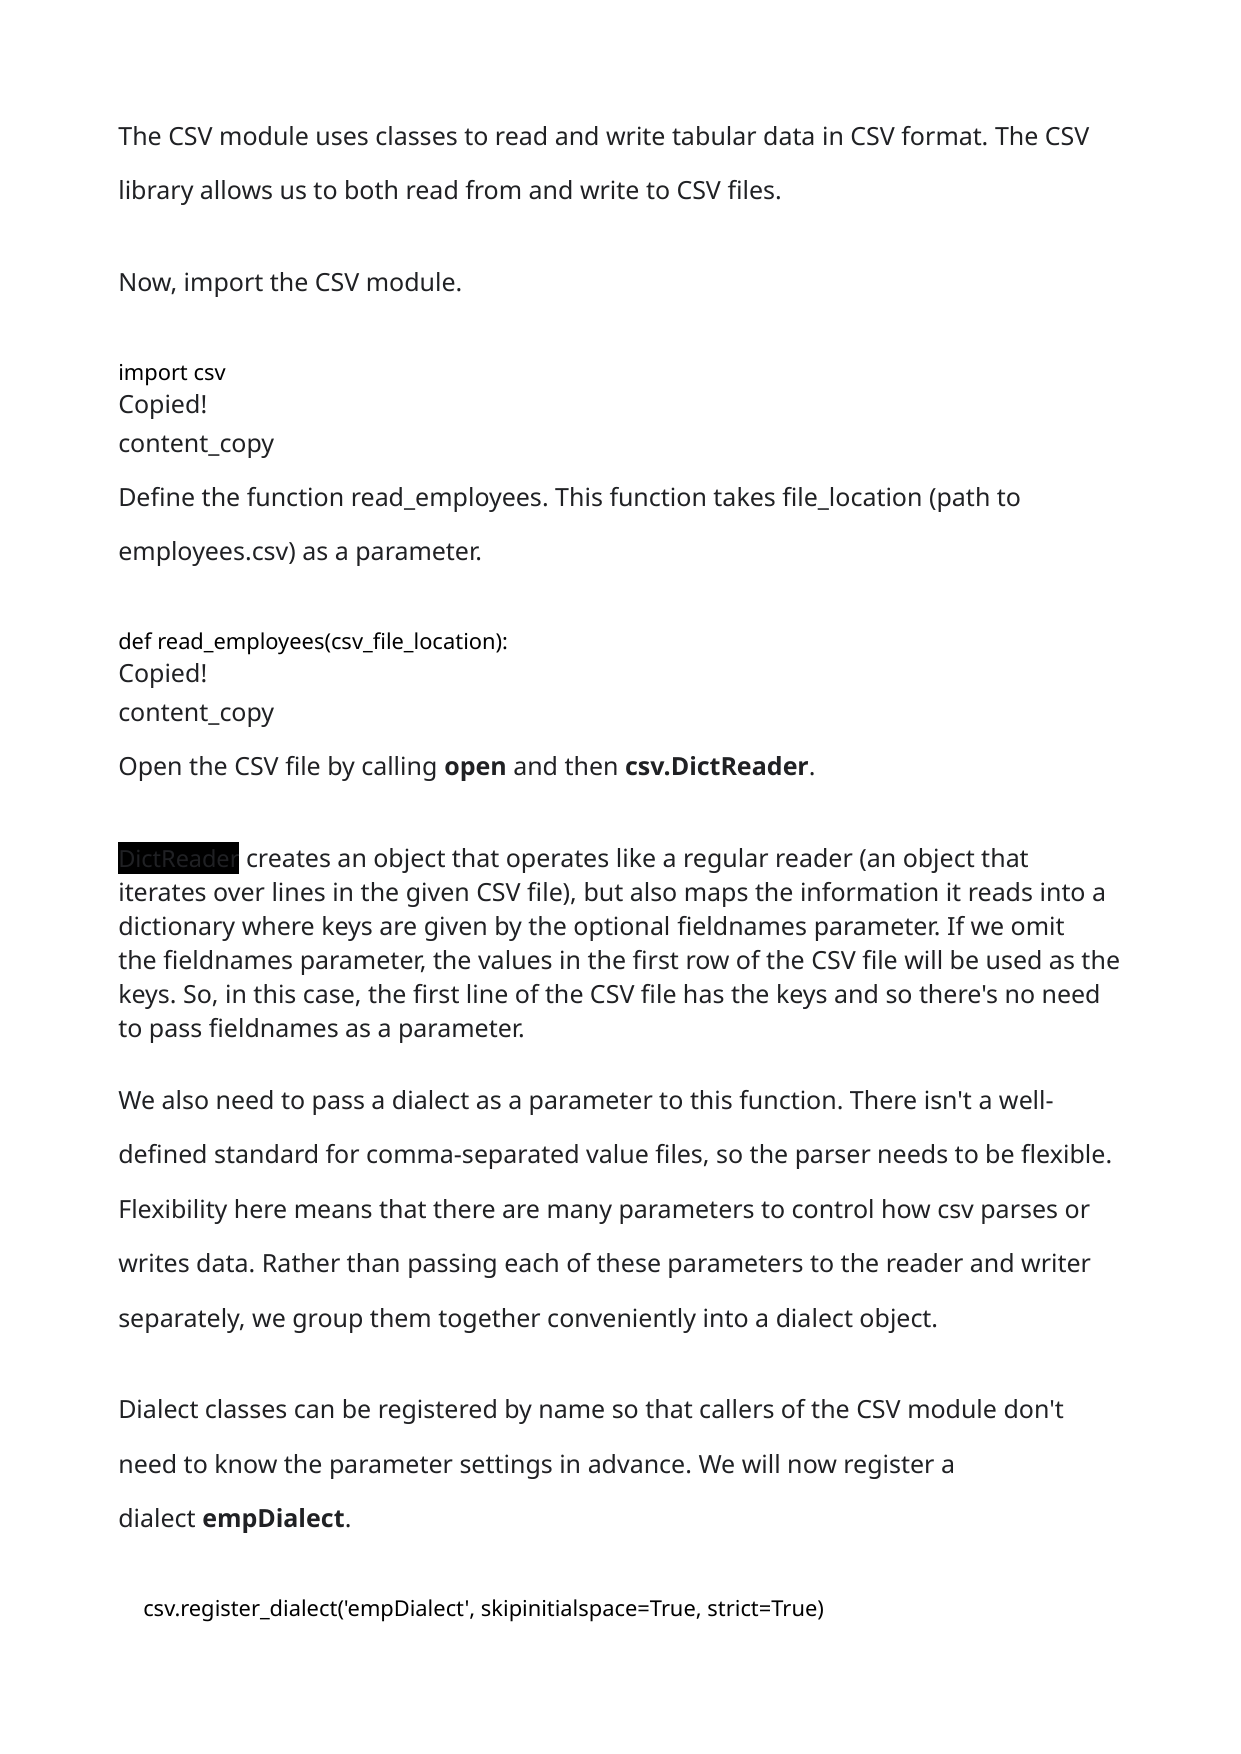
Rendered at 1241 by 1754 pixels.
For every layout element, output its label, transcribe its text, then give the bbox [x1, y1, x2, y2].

text content_copy [118, 426, 1122, 459]
text DictReader creates an object that operates like a regular reader (an object that iterates over lines in the given CSV file), but also maps the information it reads into a dictionary where keys are given by the optional fieldnames parameter. If we omit the fieldnames parameter, the values in the first row of the CSV file will be used as the keys. So, in this case, the first line of the CSV file has the keys and so there's no need to pass fieldnames as a parameter. [118, 840, 1122, 1045]
text content_copy [118, 695, 1122, 729]
text The CSV module uses classes to read and write tabular data in CSV format. The CSV library allows us to both read from and write to CSV files. [118, 118, 1122, 207]
text Now, import the CSV module. [118, 264, 1122, 299]
text Dialect classes can be registered by name so that callers of the CSV module don't need to know the parameter settings in advance. We will now register a dialect empDialect. [118, 1392, 1122, 1535]
text Open the CSV file by calling open and then csv.DictReader. [118, 748, 1122, 782]
text Copied! [118, 386, 1109, 420]
text Copied! [118, 656, 1109, 689]
text def read_employees(csv_file_location): [118, 626, 1122, 656]
text We also need to pass a dialect as a parameter to this function. There isn't a well-defined standard for comma-separated value files, so the parser needs to be flexible. Flexibility here means that there are many parameters to control how csv parses or writes data. Rather than passing each of these parameters to the reader and writer separately, we group them together conveniently into a dialect object. [118, 1082, 1122, 1334]
text import csv [118, 357, 1122, 386]
text csv.register_dialect('empDialect', skipinitialspace=True, strict=True) [118, 1593, 1122, 1623]
text Define the function read_employees. This function takes file_location (path to employees.csv) as a parameter. [118, 479, 1122, 568]
